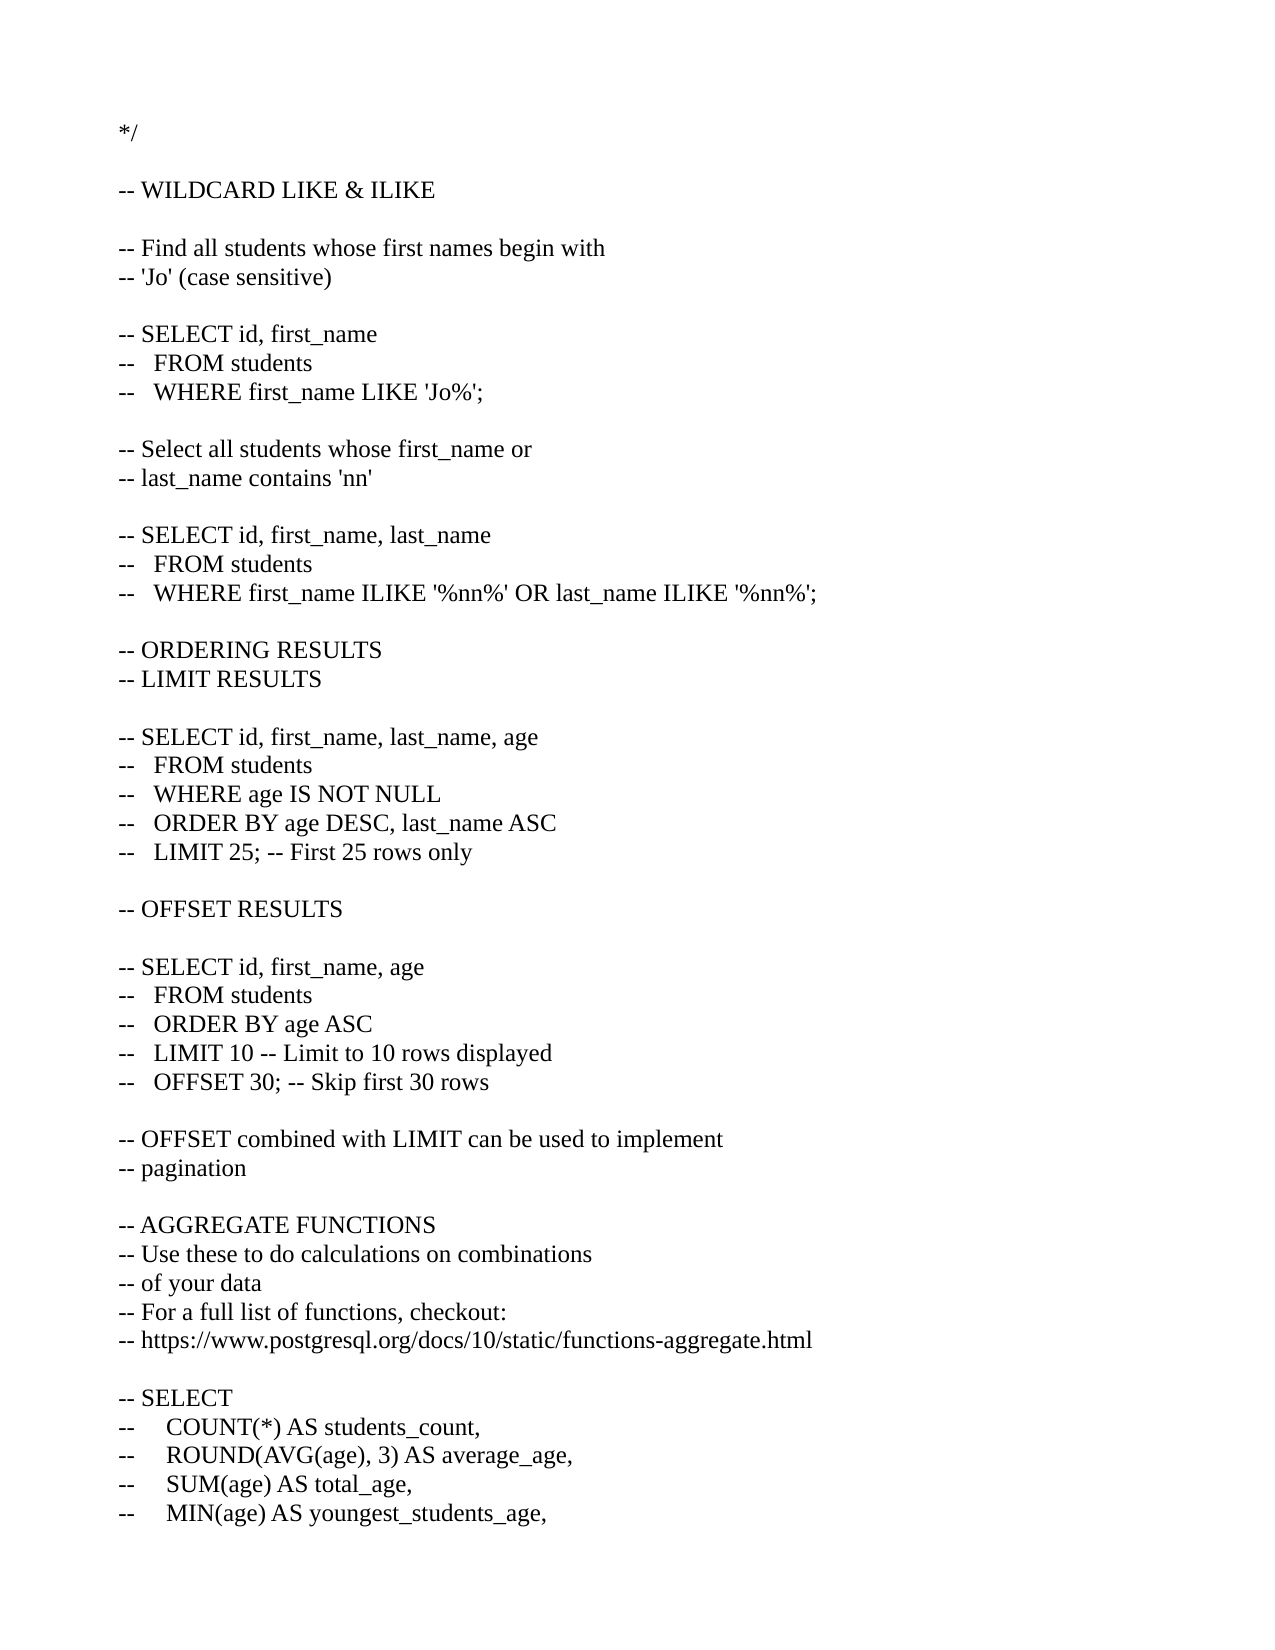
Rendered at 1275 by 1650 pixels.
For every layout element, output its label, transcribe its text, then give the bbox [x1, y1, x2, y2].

text -- MIN(age) AS youngest_students_age, [118, 1498, 1157, 1527]
text -- Use these to do calculations on combinations [118, 1239, 1157, 1268]
text -- SELECT [118, 1383, 1157, 1412]
text */ [118, 118, 1157, 147]
text -- of your data [118, 1268, 1157, 1297]
text -- https://www.postgresql.org/docs/10/static/functions-aggregate.html [118, 1326, 1157, 1354]
text -- WILDCARD LIKE & ILIKE [118, 176, 1157, 204]
text -- For a full list of functions, checkout: [118, 1297, 1157, 1326]
text -- Find all students whose first names begin with [118, 233, 1157, 262]
text -- OFFSET 30; -- Skip first 30 rows [118, 1067, 1157, 1096]
text -- WHERE age IS NOT NULL [118, 779, 1157, 808]
text -- Select all students whose first_name or [118, 434, 1157, 463]
text -- SELECT id, first_name, last_name, age [118, 722, 1157, 751]
text -- ORDER BY age DESC, last_name ASC [118, 808, 1157, 837]
text -- ORDER BY age ASC [118, 1009, 1157, 1038]
text -- WHERE first_name LIKE 'Jo%'; [118, 377, 1157, 406]
text -- 'Jo' (case sensitive) [118, 262, 1157, 291]
text -- LIMIT 10 -- Limit to 10 rows displayed [118, 1038, 1157, 1067]
text -- SELECT id, first_name [118, 319, 1157, 348]
text -- LIMIT RESULTS [118, 664, 1157, 693]
text -- FROM students [118, 549, 1157, 578]
text -- pagination [118, 1153, 1157, 1182]
text -- COUNT(*) AS students_count, [118, 1412, 1157, 1441]
text -- SELECT id, first_name, last_name [118, 521, 1157, 549]
text -- ROUND(AVG(age), 3) AS average_age, [118, 1441, 1157, 1469]
text -- AGGREGATE FUNCTIONS [118, 1211, 1157, 1239]
text -- OFFSET combined with LIMIT can be used to implement [118, 1124, 1157, 1153]
text -- ORDERING RESULTS [118, 636, 1157, 664]
text -- LIMIT 25; -- First 25 rows only [118, 837, 1157, 866]
text -- FROM students [118, 751, 1157, 779]
text -- FROM students [118, 348, 1157, 377]
text -- SUM(age) AS total_age, [118, 1469, 1157, 1498]
text -- SELECT id, first_name, age [118, 952, 1157, 981]
text -- last_name contains 'nn' [118, 463, 1157, 492]
text -- FROM students [118, 981, 1157, 1009]
text -- WHERE first_name ILIKE '%nn%' OR last_name ILIKE '%nn%'; [118, 578, 1157, 607]
text -- OFFSET RESULTS [118, 894, 1157, 923]
